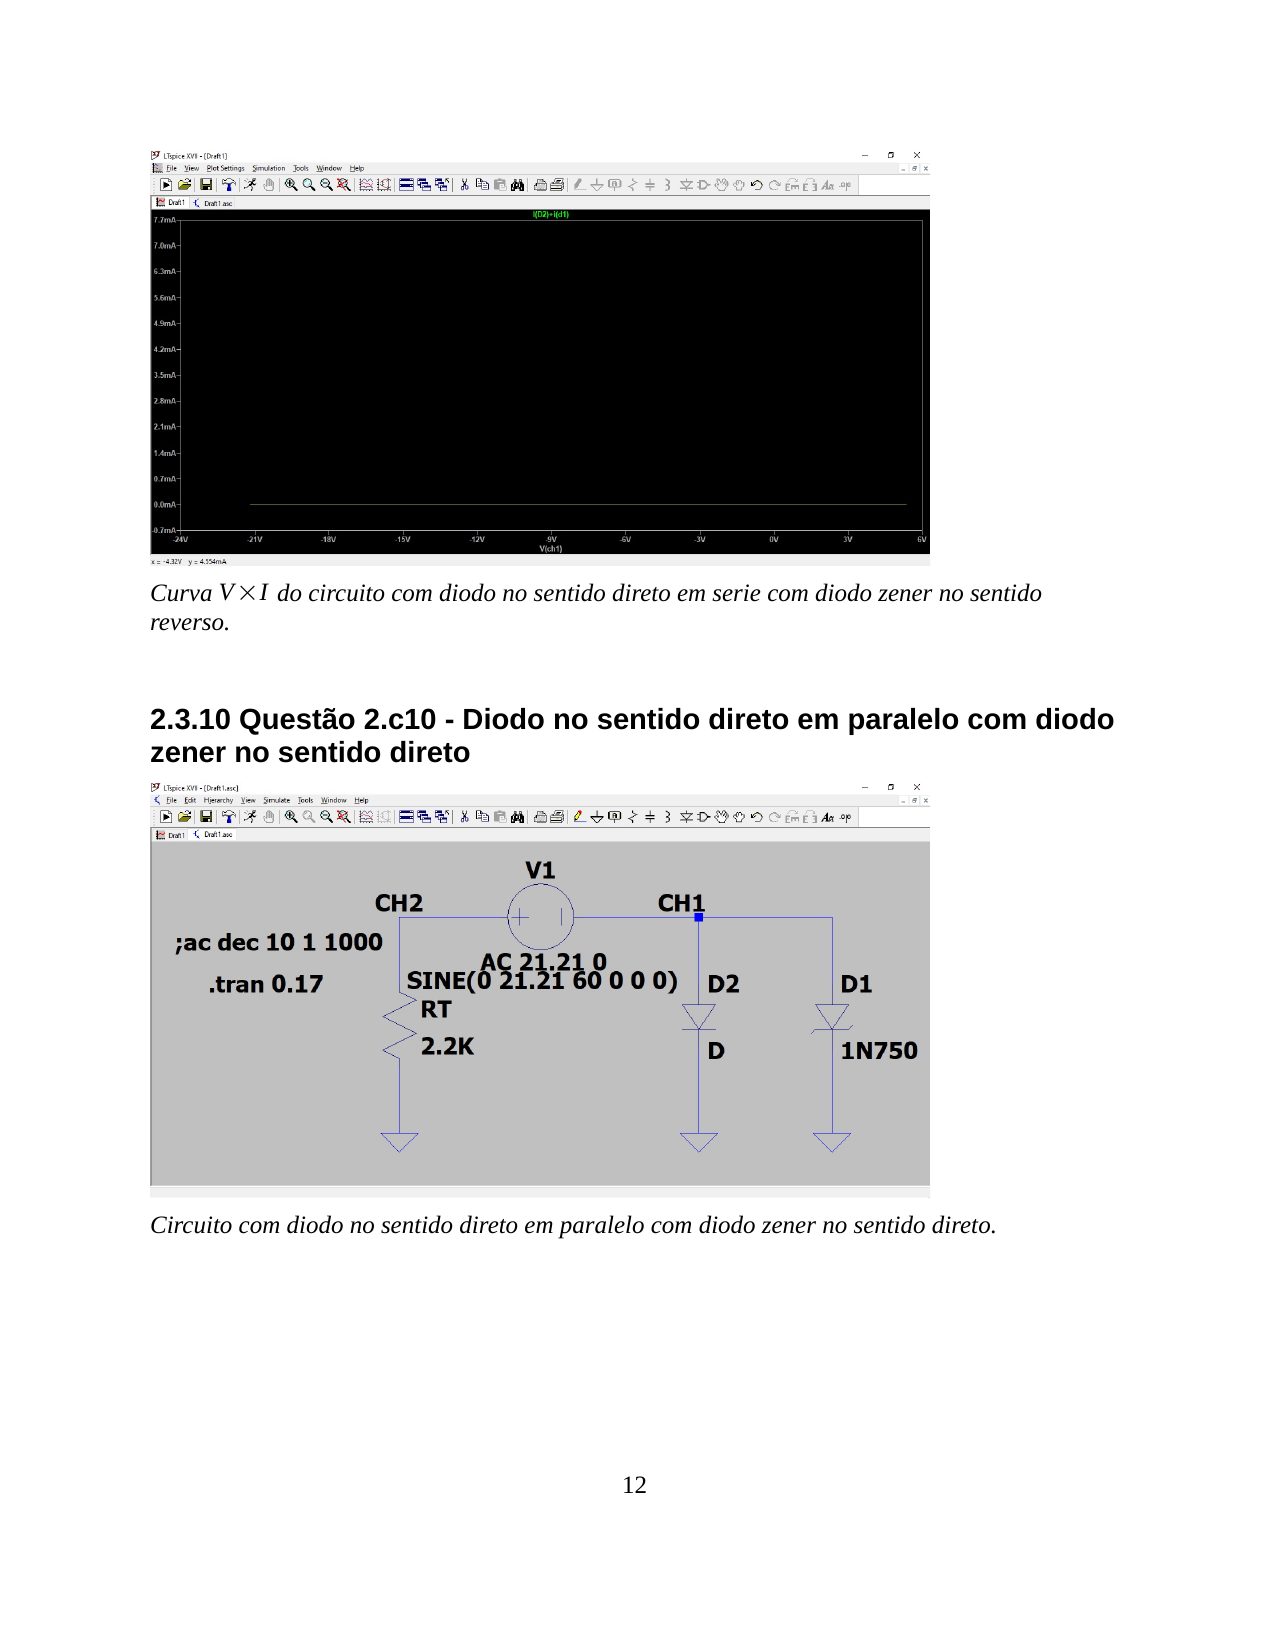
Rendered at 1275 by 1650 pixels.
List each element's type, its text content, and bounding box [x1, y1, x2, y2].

picture [150, 150, 930, 566]
text Circuito com diodo no sentido direto em paralelo com diodo zener no sentido direto. [150, 1210, 1125, 1239]
picture [150, 781, 930, 1198]
subtitle 2.3.10 Questão 2.c10 - Diodo no sentido direto em paralelo com diodo zener no sentido direto [150, 702, 1125, 769]
text Curva do circuito com diodo no sentido direto em serie com diodo zener no sentido reverso. [150, 578, 1125, 636]
